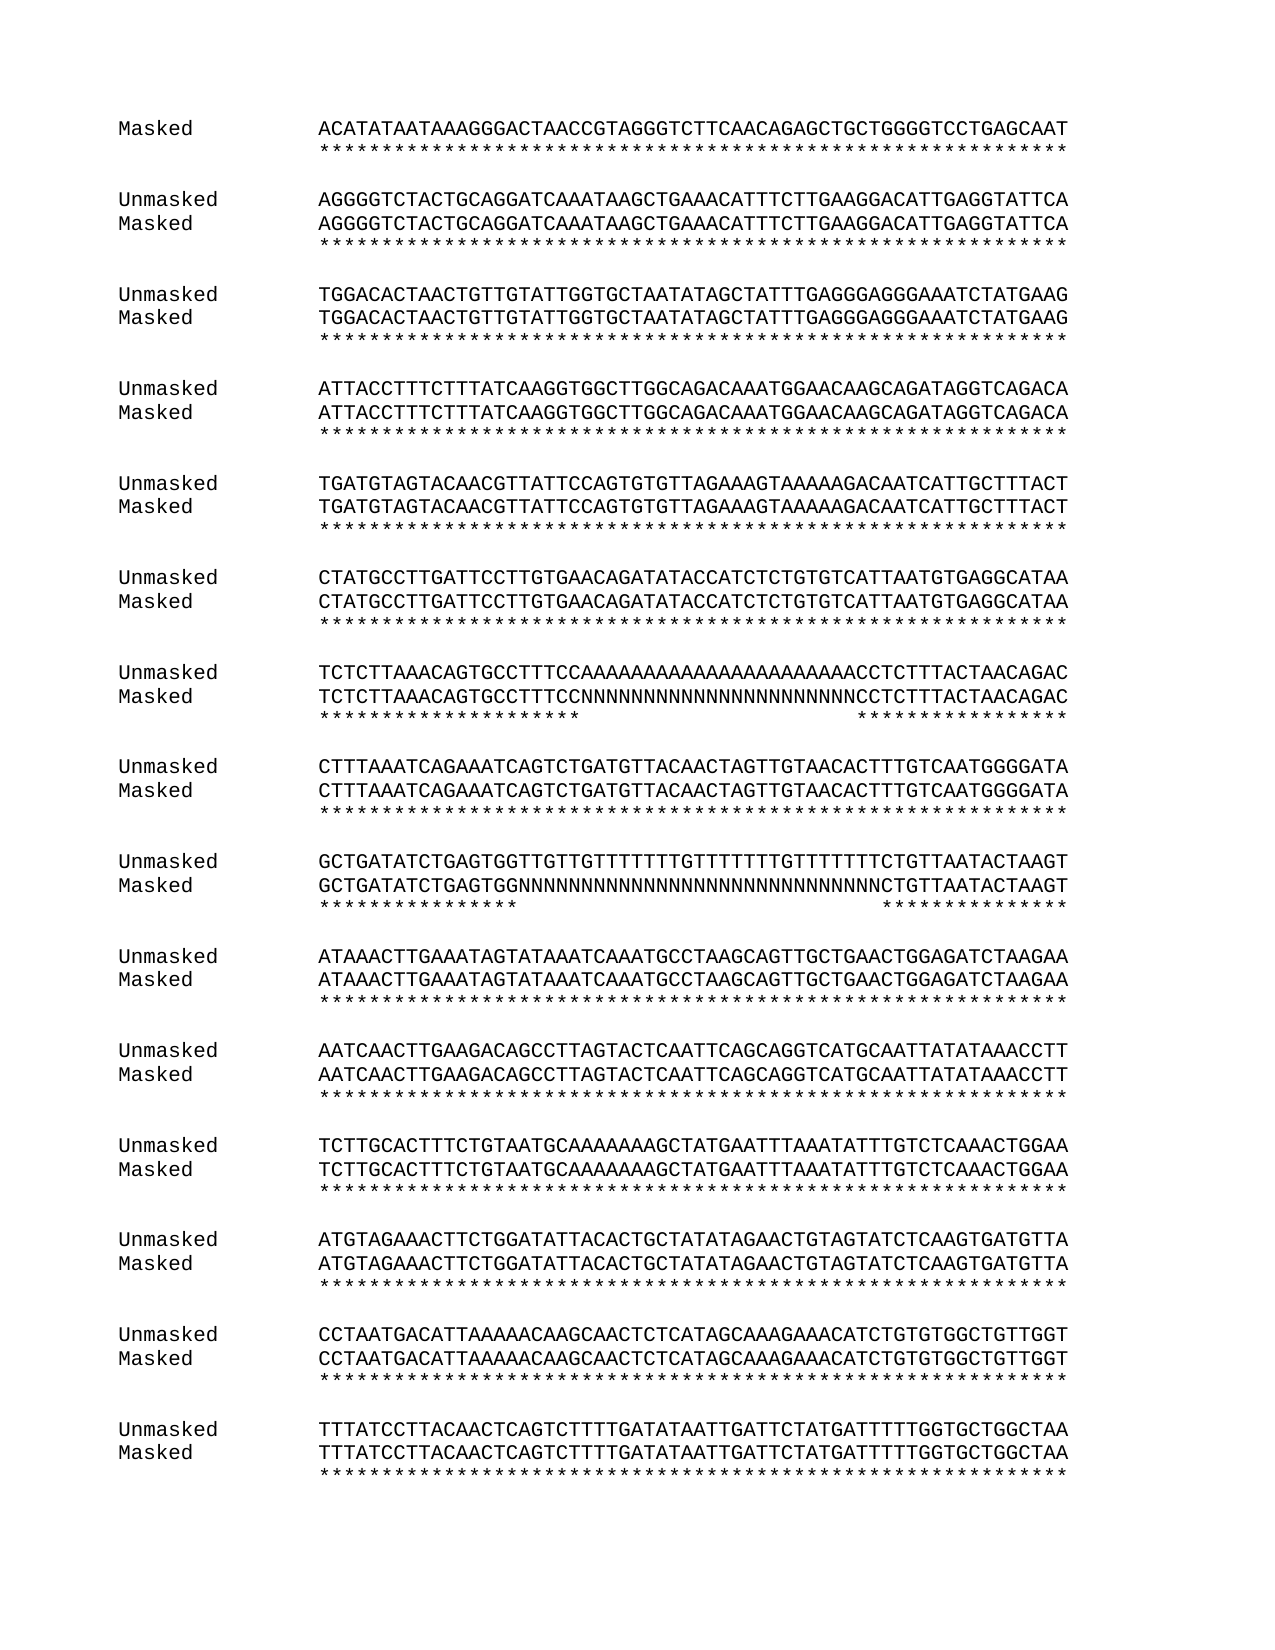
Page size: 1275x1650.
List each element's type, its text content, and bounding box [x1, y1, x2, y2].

text Masked TGGACACTAACTGTTGTATTGGTGCTAATATAGCTATTTGAGGGAGGGAAATCTATGAAG [118, 307, 1157, 331]
text ************************************************************ [118, 804, 1157, 827]
text Unmasked TGATGTAGTACAACGTTATTCCAGTGTGTTAGAAAGTAAAAAGACAATCATTGCTTTACT [118, 473, 1157, 496]
text Masked TGATGTAGTACAACGTTATTCCAGTGTGTTAGAAAGTAAAAAGACAATCATTGCTTTACT [118, 496, 1157, 520]
text Masked ACATATAATAAAGGGACTAACCGTAGGGTCTTCAACAGAGCTGCTGGGGTCCTGAGCAAT [118, 118, 1157, 142]
text Unmasked GCTGATATCTGAGTGGTTGTTGTTTTTTTGTTTTTTTGTTTTTTTCTGTTAATACTAAGT [118, 851, 1157, 875]
text ************************************************************ [118, 1277, 1157, 1300]
text ************************************************************ [118, 426, 1157, 449]
text ************************************************************ [118, 520, 1157, 544]
text Masked GCTGATATCTGAGTGGNNNNNNNNNNNNNNNNNNNNNNNNNNNNNCTGTTAATACTAAGT [118, 875, 1157, 898]
text ************************************************************ [118, 993, 1157, 1017]
text Unmasked TCTTGCACTTTCTGTAATGCAAAAAAAGCTATGAATTTAAATATTTGTCTCAAACTGGAA [118, 1135, 1157, 1158]
text Unmasked TCTCTTAAACAGTGCCTTTCCAAAAAAAAAAAAAAAAAAAAAACCTCTTTACTAACAGAC [118, 662, 1157, 686]
text Unmasked TTTATCCTTACAACTCAGTCTTTTGATATAATTGATTCTATGATTTTTGGTGCTGGCTAA [118, 1419, 1157, 1442]
text ************************************************************ [118, 1088, 1157, 1111]
text Masked TCTCTTAAACAGTGCCTTTCCNNNNNNNNNNNNNNNNNNNNNNCCTCTTTACTAACAGAC [118, 686, 1157, 709]
text Unmasked ATTACCTTTCTTTATCAAGGTGGCTTGGCAGACAAATGGAACAAGCAGATAGGTCAGACA [118, 378, 1157, 402]
text ************************************************************ [118, 1182, 1157, 1206]
text Masked ATTACCTTTCTTTATCAAGGTGGCTTGGCAGACAAATGGAACAAGCAGATAGGTCAGACA [118, 402, 1157, 426]
text Masked ATAAACTTGAAATAGTATAAATCAAATGCCTAAGCAGTTGCTGAACTGGAGATCTAAGAA [118, 969, 1157, 993]
text Masked CTATGCCTTGATTCCTTGTGAACAGATATACCATCTCTGTGTCATTAATGTGAGGCATAA [118, 591, 1157, 615]
text Masked AGGGGTCTACTGCAGGATCAAATAAGCTGAAACATTTCTTGAAGGACATTGAGGTATTCA [118, 213, 1157, 236]
text ************************************************************ [118, 615, 1157, 638]
text ************************************************************ [118, 142, 1157, 165]
text Masked ATGTAGAAACTTCTGGATATTACACTGCTATATAGAACTGTAGTATCTCAAGTGATGTTA [118, 1253, 1157, 1277]
text Unmasked CTTTAAATCAGAAATCAGTCTGATGTTACAACTAGTTGTAACACTTTGTCAATGGGGATA [118, 757, 1157, 780]
text Unmasked AATCAACTTGAAGACAGCCTTAGTACTCAATTCAGCAGGTCATGCAATTATATAAACCTT [118, 1040, 1157, 1064]
text Unmasked ATGTAGAAACTTCTGGATATTACACTGCTATATAGAACTGTAGTATCTCAAGTGATGTTA [118, 1229, 1157, 1253]
text Masked CTTTAAATCAGAAATCAGTCTGATGTTACAACTAGTTGTAACACTTTGTCAATGGGGATA [118, 780, 1157, 804]
text Unmasked TGGACACTAACTGTTGTATTGGTGCTAATATAGCTATTTGAGGGAGGGAAATCTATGAAG [118, 284, 1157, 307]
text Masked TTTATCCTTACAACTCAGTCTTTTGATATAATTGATTCTATGATTTTTGGTGCTGGCTAA [118, 1442, 1157, 1466]
text Unmasked ATAAACTTGAAATAGTATAAATCAAATGCCTAAGCAGTTGCTGAACTGGAGATCTAAGAA [118, 946, 1157, 969]
text Masked AATCAACTTGAAGACAGCCTTAGTACTCAATTCAGCAGGTCATGCAATTATATAAACCTT [118, 1064, 1157, 1088]
text ************************************************************ [118, 1371, 1157, 1395]
text **************** *************** [118, 898, 1157, 922]
text Unmasked AGGGGTCTACTGCAGGATCAAATAAGCTGAAACATTTCTTGAAGGACATTGAGGTATTCA [118, 189, 1157, 213]
text Unmasked CCTAATGACATTAAAAACAAGCAACTCTCATAGCAAAGAAACATCTGTGTGGCTGTTGGT [118, 1324, 1157, 1348]
text ************************************************************ [118, 236, 1157, 260]
text Masked TCTTGCACTTTCTGTAATGCAAAAAAAGCTATGAATTTAAATATTTGTCTCAAACTGGAA [118, 1158, 1157, 1182]
text ************************************************************ [118, 1466, 1157, 1489]
text ********************* ***************** [118, 709, 1157, 733]
text Unmasked CTATGCCTTGATTCCTTGTGAACAGATATACCATCTCTGTGTCATTAATGTGAGGCATAA [118, 567, 1157, 591]
text Masked CCTAATGACATTAAAAACAAGCAACTCTCATAGCAAAGAAACATCTGTGTGGCTGTTGGT [118, 1348, 1157, 1371]
text ************************************************************ [118, 331, 1157, 354]
